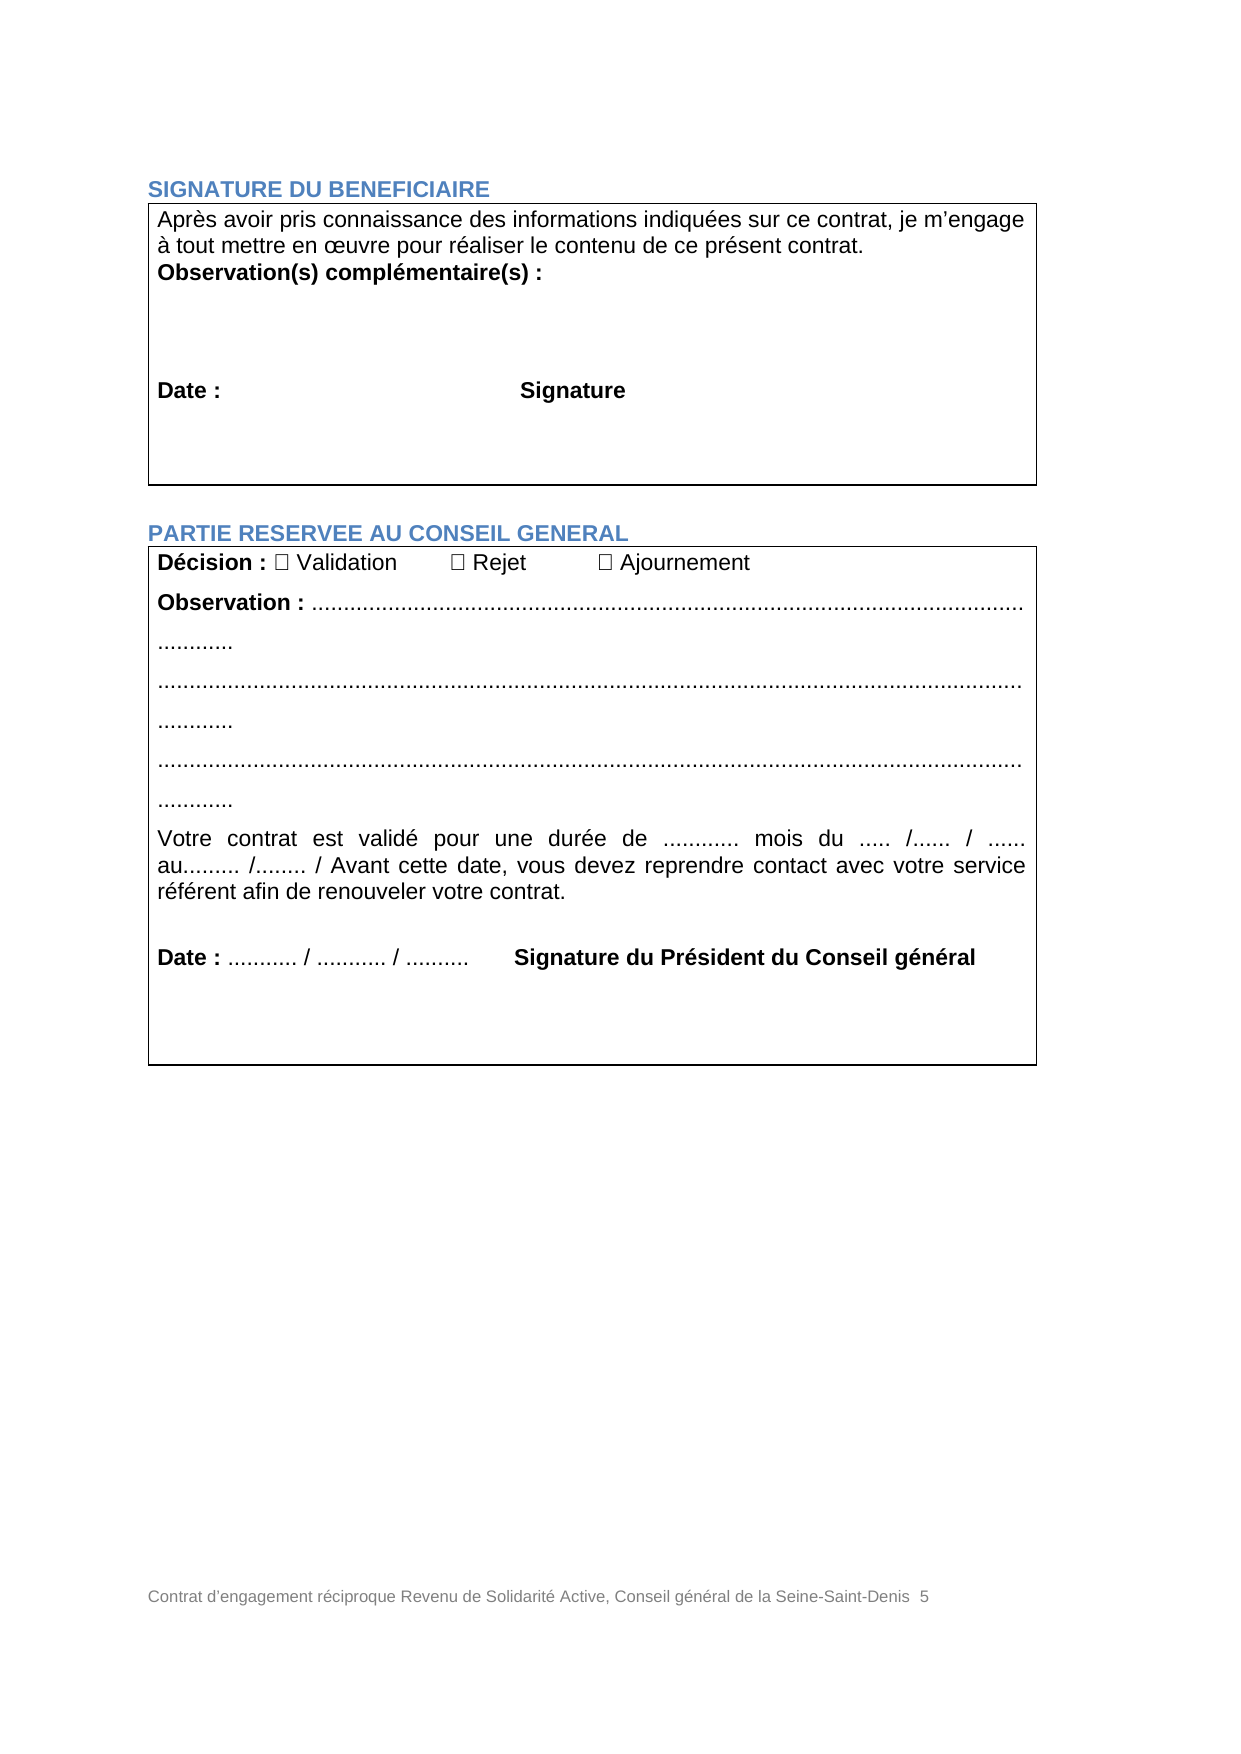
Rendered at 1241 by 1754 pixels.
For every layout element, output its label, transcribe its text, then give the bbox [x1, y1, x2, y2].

text Décision :  Validation  Rejet  Ajournement [149, 547, 1036, 575]
text Votre contrat est validé pour une durée de ............ mois du ..... /...... / ...... au......... /........ / Avant cette date, vous devez reprendre contact avec votre service référent afin de renouveler votre contrat. [149, 822, 1036, 904]
text Observation(s) complémentaire(s) : [149, 256, 1036, 285]
text Date : ........... / ........... / .......... Signature du Président du Conseil général [149, 941, 1036, 970]
text .................................................................................................................................................... [149, 743, 1036, 812]
subtitle SIGNATURE DU BENEFICIAIRE [148, 176, 1037, 203]
text Observation : ............................................................................................................................ [149, 585, 1036, 654]
subtitle PARTIE RESERVEE AU CONSEIL GENERAL [148, 519, 1037, 546]
text .................................................................................................................................................... [149, 664, 1036, 733]
text Date : Signature [149, 374, 1036, 403]
text Après avoir pris connaissance des informations indiquées sur ce contrat, je m’engage à tout mettre en œuvre pour réaliser le contenu de ce présent contrat. [149, 204, 1036, 256]
